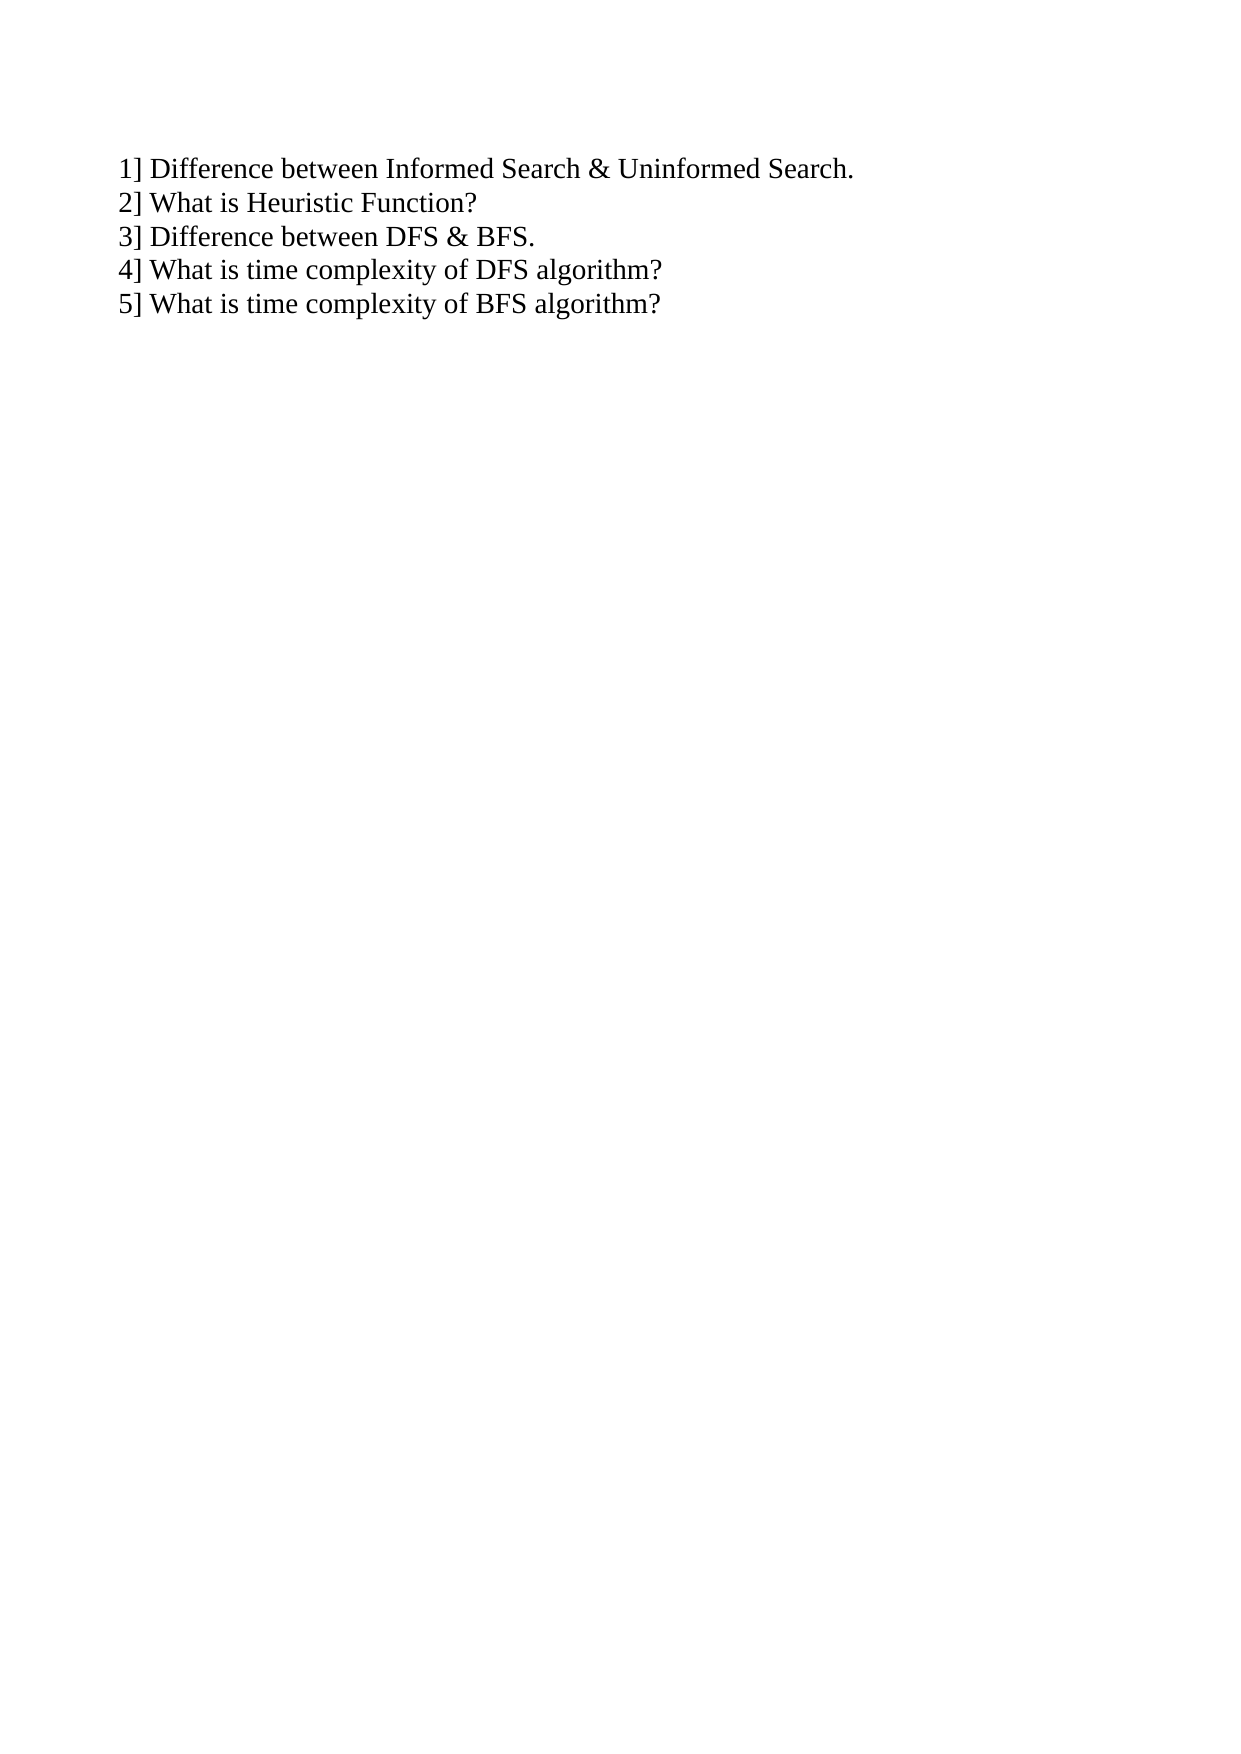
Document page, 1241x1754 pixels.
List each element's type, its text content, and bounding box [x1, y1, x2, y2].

text 2] What is Heuristic Function? [118, 185, 1122, 219]
text 3] Difference between DFS & BFS. [118, 219, 1122, 252]
text 4] What is time complexity of DFS algorithm? [118, 252, 1122, 286]
text 1] Difference between Informed Search & Uninformed Search. [118, 152, 1122, 185]
text 5] What is time complexity of BFS algorithm? [118, 286, 1122, 319]
